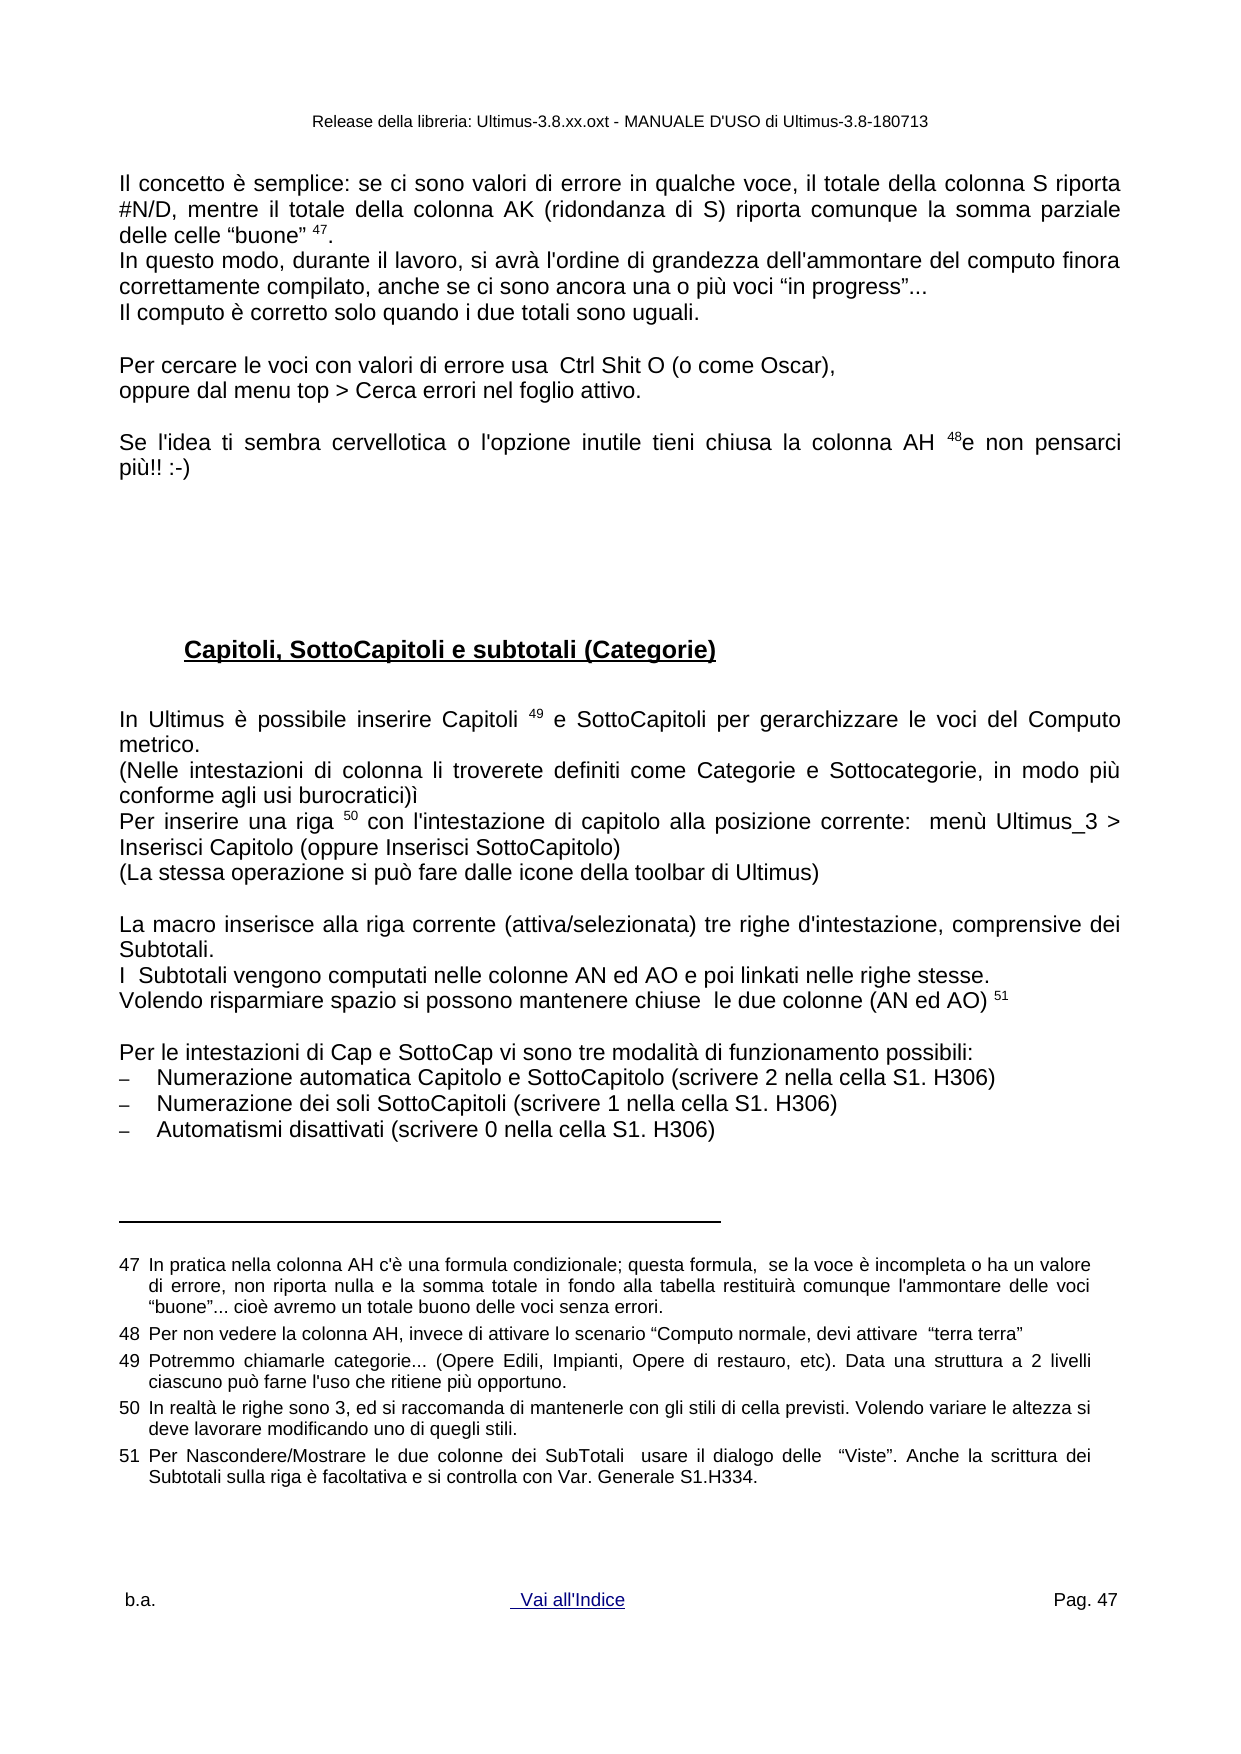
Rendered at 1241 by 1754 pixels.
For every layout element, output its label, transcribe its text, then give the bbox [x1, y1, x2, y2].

text In realtà le righe sono 3, ed si raccomanda di mantenerle con gli stili di cella previsti. Volendo variare le altezza si deve lavorare modificando uno di quegli stili. [119, 1398, 1092, 1440]
text Il concetto è semplice: se ci sono valori di errore in qualche voce, il totale della colonna S riporta #N/D, mentre il totale della colonna AK (ridondanza di S) riporta comunque la somma parziale delle celle “buone” . [119, 171, 1121, 248]
text Volendo risparmiare spazio si possono mantenere chiuse le due colonne (AN ed AO) [119, 988, 1121, 1014]
text Per cercare le voci con valori di errore usa Ctrl Shit O (o come Oscar), [119, 353, 1121, 378]
text In pratica nella colonna AH c'è una formula condizionale; questa formula, se la voce è incompleta o ha un valore di errore, non riporta nulla e la somma totale in fondo alla tabella restituirà comunque l'ammontare delle voci “buone”... cioè avremo un totale buono delle voci senza errori. [119, 1255, 1092, 1317]
text (La stessa operazione si può fare dalle icone della toolbar di Ultimus) [119, 860, 1121, 886]
text La macro inserisce alla riga corrente (attiva/selezionata) tre righe d'intestazione, comprensive dei Subtotali. [119, 911, 1121, 962]
text Per Nascondere/Mostrare le due colonne dei SubTotali usare il dialogo delle “Viste”. Anche la scrittura dei Subtotali sulla riga è facoltativa e si controlla con Var. Generale S1.H334. [119, 1446, 1092, 1487]
text Per non vedere la colonna AH, invece di attivare lo scenario “Computo normale, devi attivare “terra terra” [119, 1323, 1092, 1344]
list Numerazione automatica Capitolo e SottoCapitolo (scrivere 2 nella cella S1. H306) [119, 1065, 1121, 1091]
list Automatismi disattivati (scrivere 0 nella cella S1. H306) [119, 1116, 1121, 1142]
text Se l'idea ti sembra cervellotica o l'opzione inutile tieni chiusa la colonna AH e non pensarci più!! :-) [119, 429, 1121, 481]
text Il computo è corretto solo quando i due totali sono uguali. [119, 299, 1121, 325]
text In questo modo, durante il lavoro, si avrà l'ordine di grandezza dell'ammontare del computo finora correttamente compilato, anche se ci sono ancora una o più voci “in progress”... [119, 248, 1121, 299]
text I Subtotali vengono computati nelle colonne AN ed AO e poi linkati nelle righe stesse. [119, 962, 1121, 988]
subtitle Capitoli, SottoCapitoli e subtotali (Categorie) [119, 636, 1121, 664]
text Per inserire una riga con l'intestazione di capitolo alla posizione corrente: menù Ultimus_3 > Inserisci Capitolo (oppure Inserisci SottoCapitolo) [119, 809, 1121, 860]
text oppure dal menu top > Cerca errori nel foglio attivo. [119, 378, 1121, 404]
text Per le intestazioni di Cap e SottoCap vi sono tre modalità di funzionamento possibili: [119, 1039, 1121, 1065]
text In Ultimus è possibile inserire Capitoli e SottoCapitoli per gerarchizzare le voci del Computo metrico. [119, 706, 1121, 757]
list Numerazione dei soli SottoCapitoli (scrivere 1 nella cella S1. H306) [119, 1091, 1121, 1116]
text (Nelle intestazioni di colonna li troverete definiti come Categorie e Sottocategorie, in modo più conforme agli usi burocratici)ì [119, 757, 1121, 809]
text Potremmo chiamarle categorie... (Opere Edili, Impianti, Opere di restauro, etc). Data una struttura a 2 livelli ciascuno può farne l'uso che ritiene più opportuno. [119, 1350, 1092, 1392]
